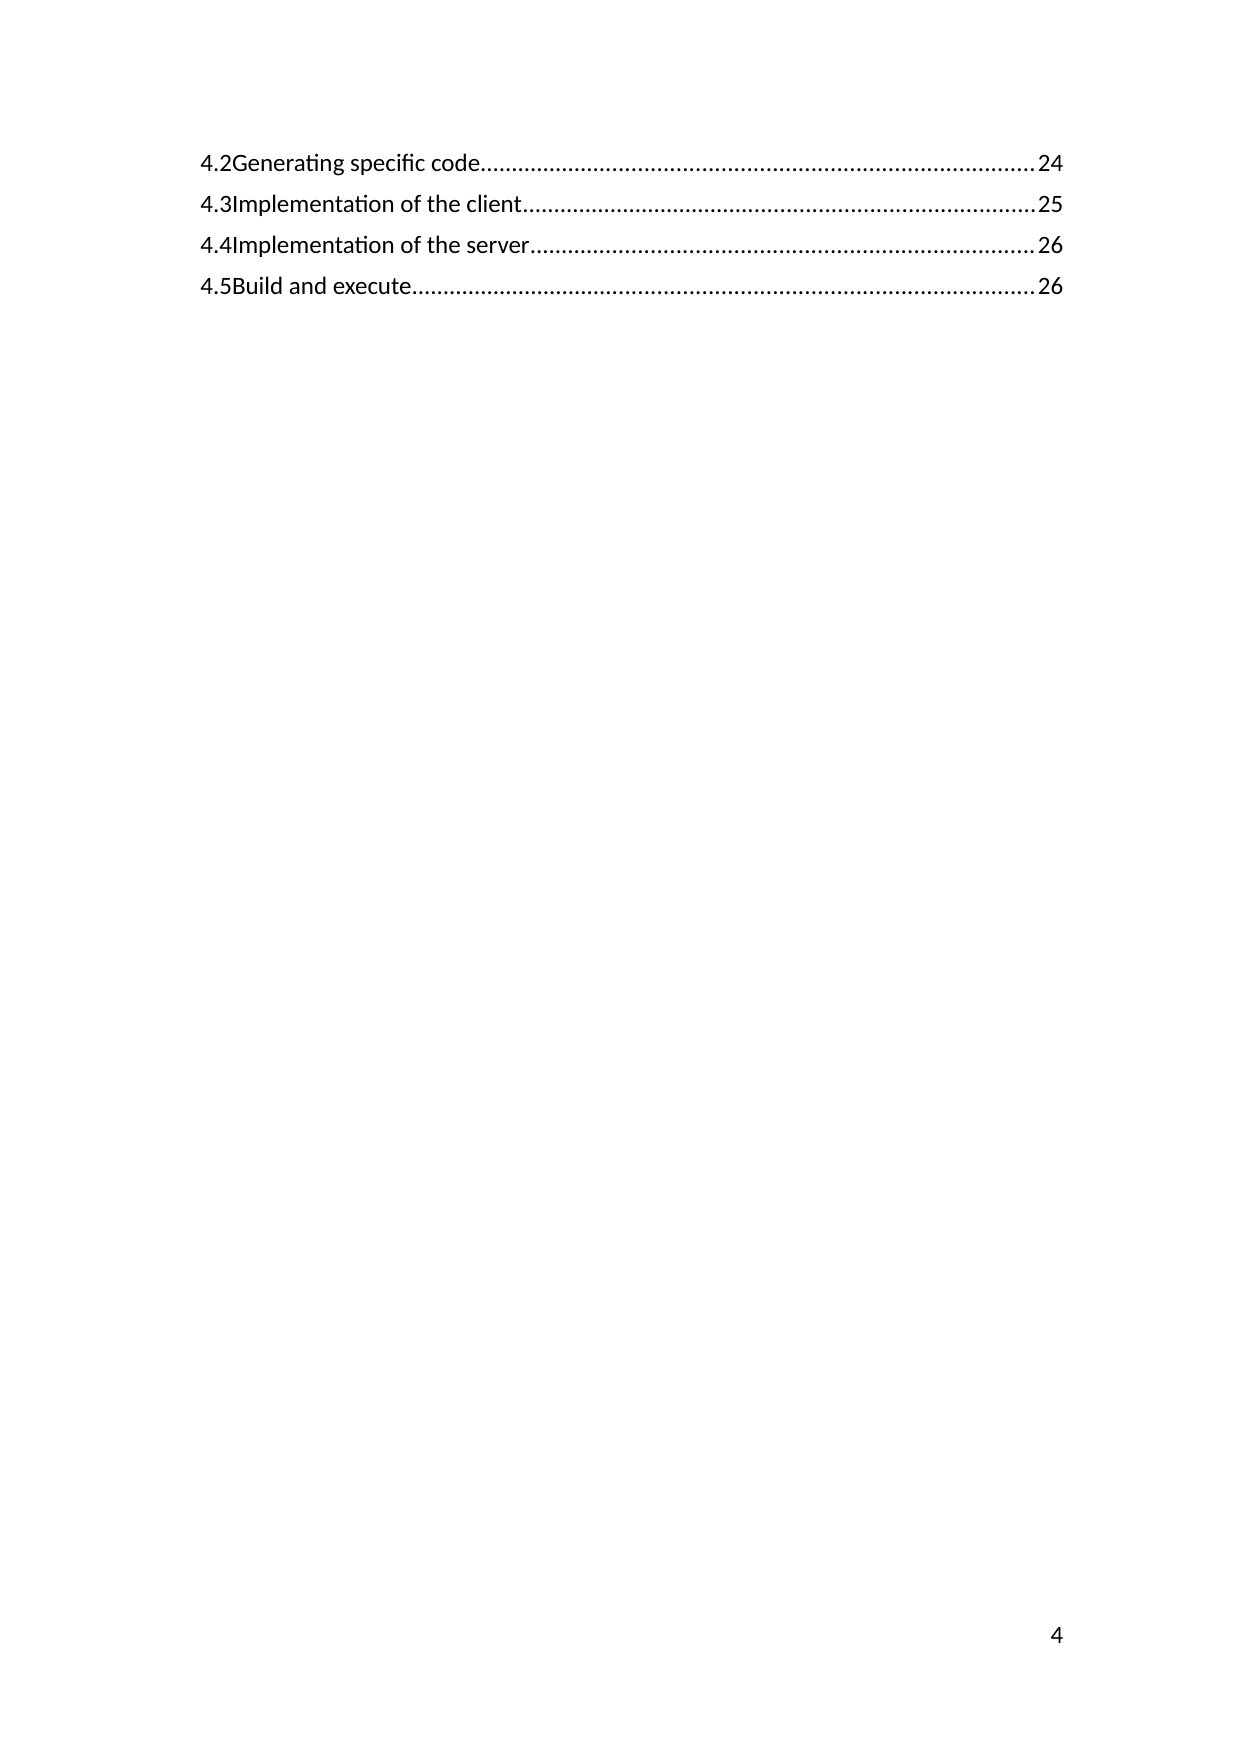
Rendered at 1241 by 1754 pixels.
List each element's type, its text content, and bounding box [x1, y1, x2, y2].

text 4.2Generating specific code 24 [200, 148, 1063, 178]
text 4.3Implementation of the client 25 [200, 188, 1063, 219]
text 4.5Build and execute 26 [200, 270, 1063, 301]
text 4.4Implementation of the server 26 [200, 229, 1063, 260]
